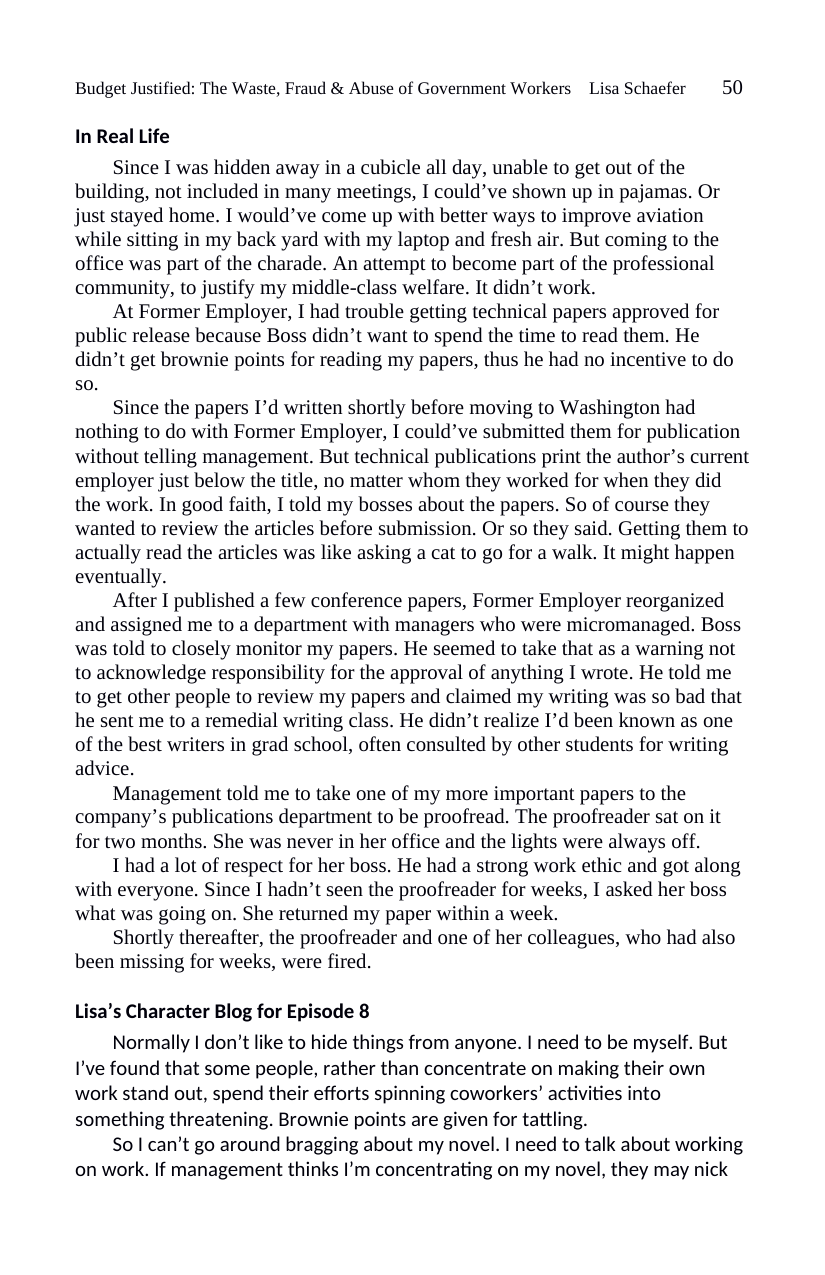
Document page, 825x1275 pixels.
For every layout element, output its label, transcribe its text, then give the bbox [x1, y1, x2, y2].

text At Former Employer, I had trouble getting technical papers approved for public release because Boss didn’t want to spend the time to read them. He didn’t get brownie points for reading my papers, thus he had no incentive to do so. [75, 299, 750, 395]
text I had a lot of respect for her boss. He had a strong work ethic and got along with everyone. Since I hadn’t seen the proofreader for weeks, I asked her boss what was going on. She returned my paper within a week. [75, 853, 750, 925]
subtitle Lisa’s Character Blog for Episode 8 [75, 998, 750, 1023]
text After I published a few conference papers, Former Employer reorganized and assigned me to a department with managers who were micromanaged. Boss was told to closely monitor my papers. He seemed to take that as a warning not to acknowledge responsibility for the approval of anything I wrote. He told me to get other people to review my papers and claimed my writing was so bad that he sent me to a remedial writing class. He didn’t realize I’d been known as one of the best writers in grad school, often consulted by other students for writing advice. [75, 588, 750, 780]
subtitle In Real Life [75, 123, 750, 148]
text Since the papers I’d written shortly before moving to Washington had nothing to do with Former Employer, I could’ve submitted them for publication without telling management. But technical publications print the author’s current employer just below the title, no matter whom they worked for when they did the work. In good faith, I told my bosses about the papers. So of course they wanted to review the articles before submission. Or so they said. Getting them to actually read the articles was like asking a cat to go for a walk. It might happen eventually. [75, 395, 750, 588]
text Normally I don’t like to hide things from anyone. I need to be myself. But I’ve found that some people, rather than concentrate on making their own work stand out, spend their efforts spinning coworkers’ activities into something threatening. Brownie points are given for tattling. [75, 1029, 750, 1131]
text Since I was hidden away in a cubicle all day, unable to get out of the building, not included in many meetings, I could’ve shown up in pajamas. Or just stayed home. I would’ve come up with better ways to improve aviation while sitting in my back yard with my laptop and fresh air. But coming to the office was part of the charade. An attempt to become part of the professional community, to justify my middle-class welfare. It didn’t work. [75, 155, 750, 299]
text Shortly thereafter, the proofreader and one of her colleagues, who had also been missing for weeks, were fired. [75, 925, 750, 973]
text Management told me to take one of my more important papers to the company’s publications department to be proofread. The proofreader sat on it for two months. She was never in her office and the lights were always off. [75, 780, 750, 853]
text So I can’t go around bragging about my novel. I need to talk about working on work. If management thinks I’m concentrating on my novel, they may nick [75, 1131, 750, 1182]
